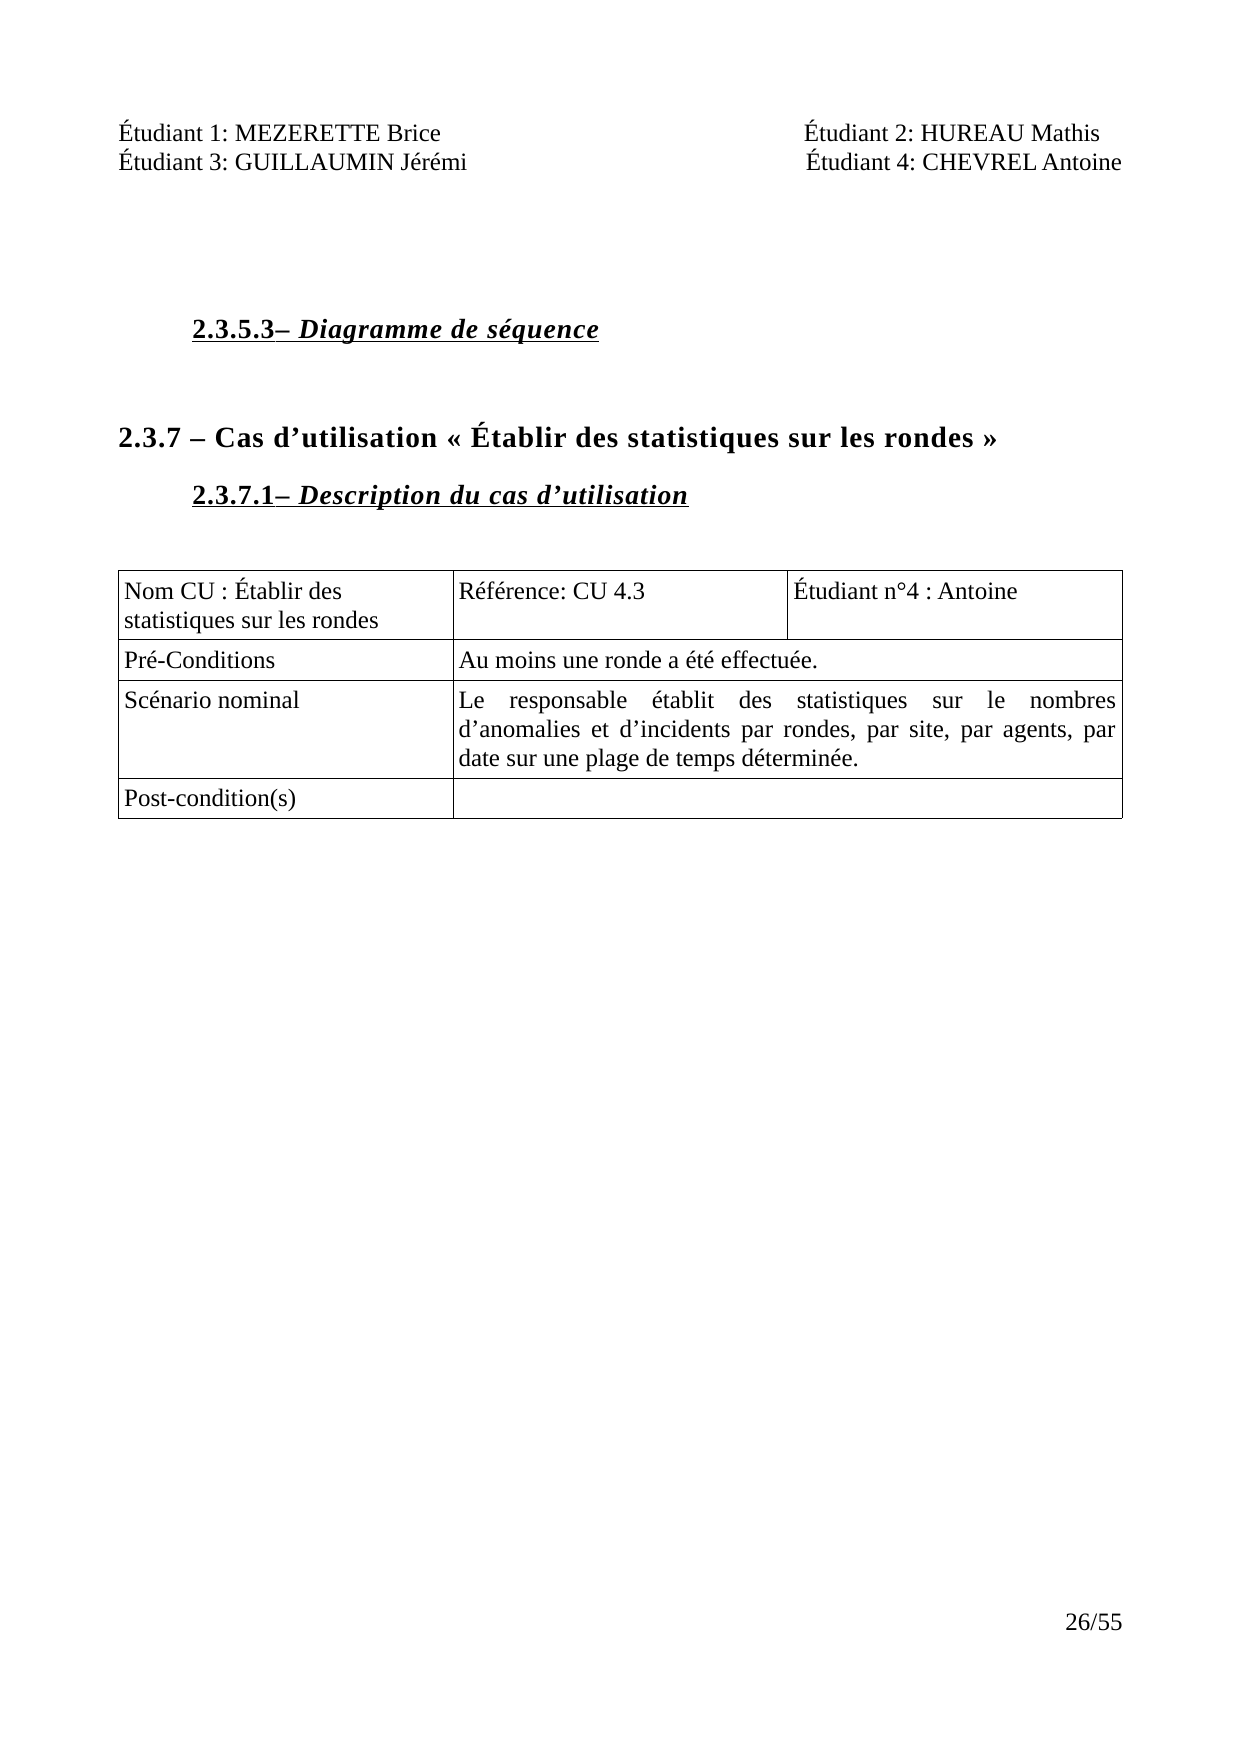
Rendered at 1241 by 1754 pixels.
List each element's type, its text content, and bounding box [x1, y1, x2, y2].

subtitle 2.3.5.3– Diagramme de séquence [118, 313, 1122, 345]
table_header Référence: CU 4.3 [454, 571, 787, 639]
subtitle 2.3.7 – Cas d’utilisation « Établir des statistiques sur les rondes » [118, 419, 1122, 453]
subtitle 2.3.7.1– Description du cas d’utilisation [118, 478, 1122, 510]
table_cell [454, 779, 1122, 818]
table_cell Scénario nominal [119, 681, 453, 777]
table_cell Post-condition(s) [119, 779, 453, 818]
table_cell Au moins une ronde a été effectuée. [454, 640, 1122, 680]
table_header Nom CU : Établir des statistiques sur les rondes [119, 571, 453, 639]
table_header Étudiant n°4 : Antoine [788, 571, 1122, 639]
table_cell Pré-Conditions [119, 640, 453, 680]
table_cell Le responsable établit des statistiques sur le nombres d’anomalies et d’incidents par rondes, par site, par agents, par date sur une plage de temps déterminée. [454, 681, 1122, 777]
